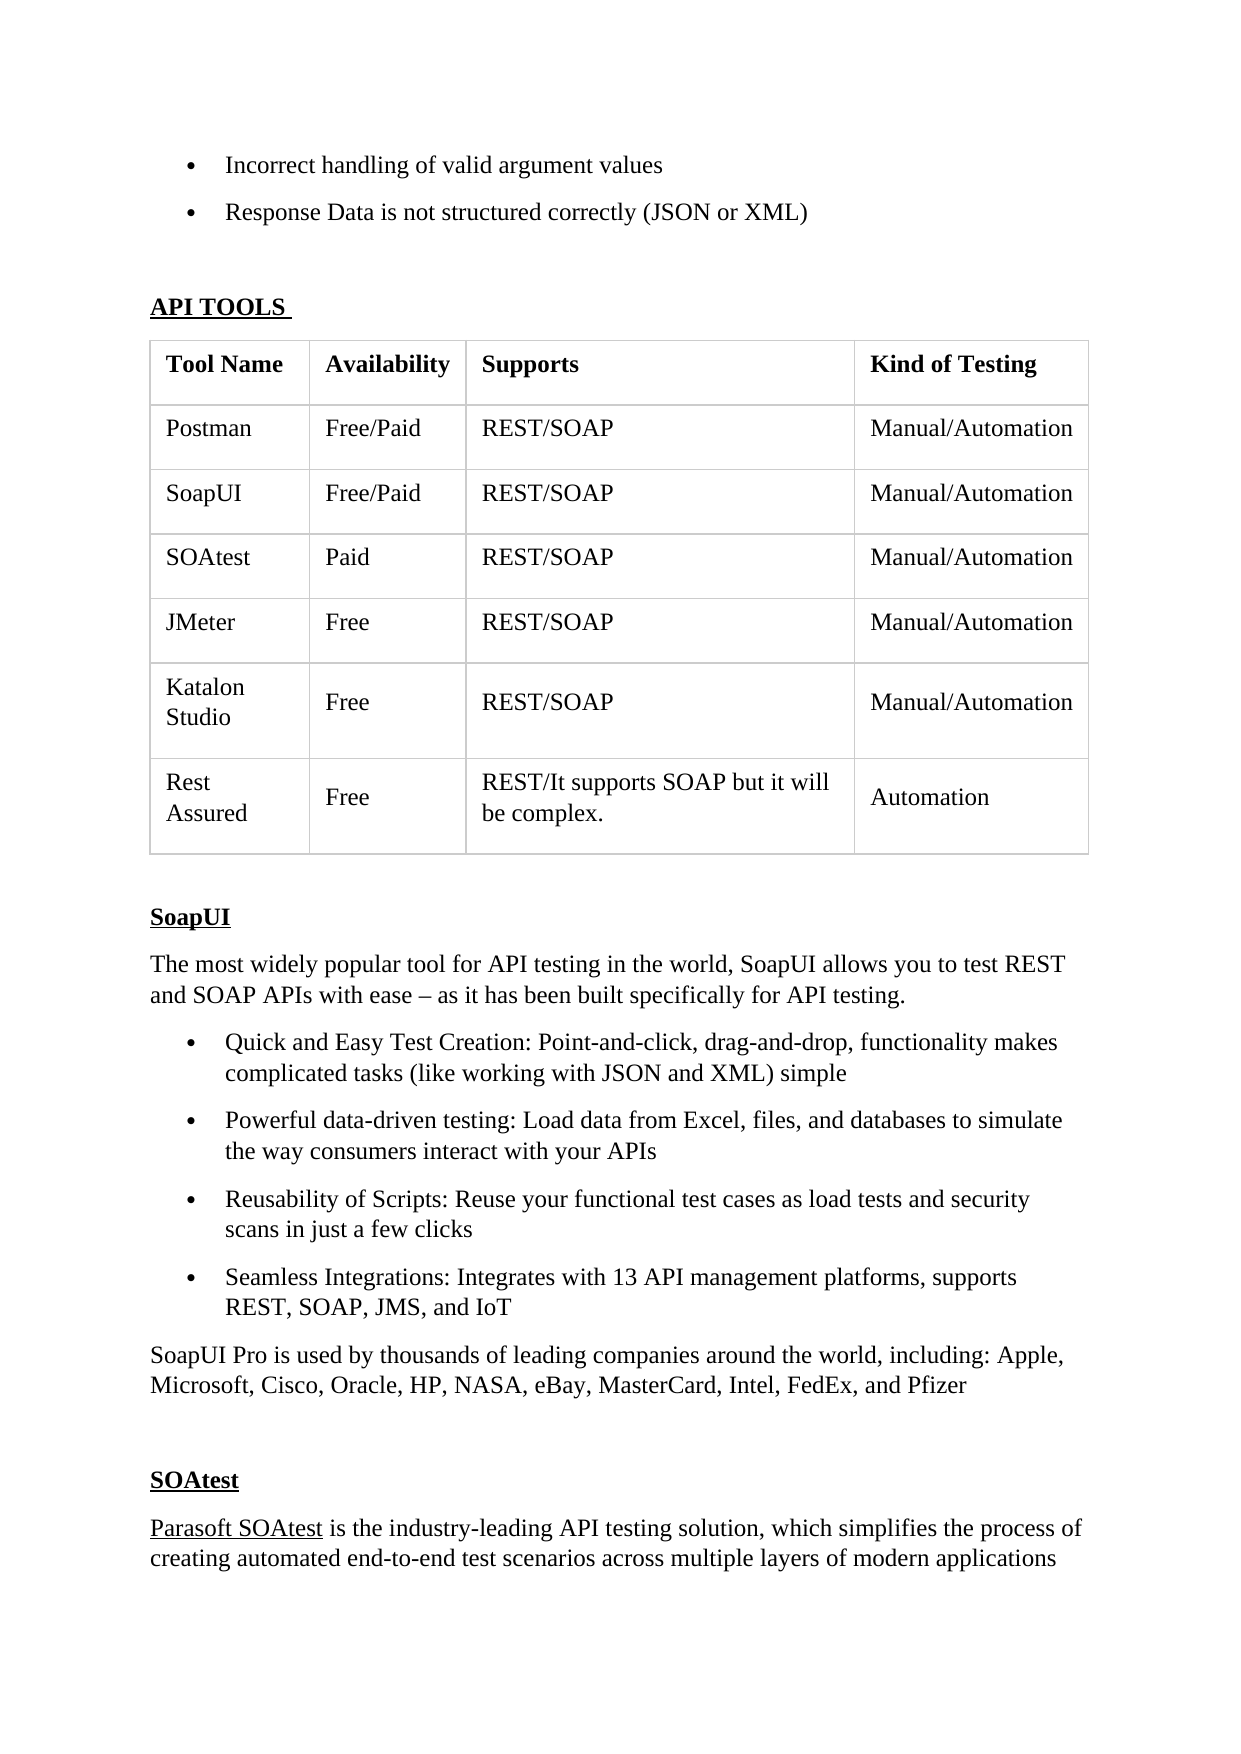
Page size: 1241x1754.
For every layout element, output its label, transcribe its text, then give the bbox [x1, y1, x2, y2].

table_cell REST/It supports SOAP but it will be complex. [467, 759, 854, 853]
list Seamless Integrations: Integrates with 13 API management platforms, supports REST, SOAP, JMS, and IoT [187, 1262, 1090, 1321]
table_cell Manual/Automation [855, 664, 1088, 758]
table_cell Rest Assured [151, 759, 309, 853]
table_cell Manual/Automation [855, 470, 1088, 533]
table_cell Manual/Automation [855, 535, 1088, 598]
table_header Availability [310, 341, 465, 404]
table_cell Free [310, 759, 465, 853]
table_cell REST/SOAP [467, 470, 854, 533]
text SoapUI [150, 902, 1090, 931]
text The most widely popular tool for API testing in the world, SoapUI allows you to test REST and SOAP APIs with ease – as it has been built specifically for API testing. [150, 949, 1090, 1009]
list Powerful data-driven testing: Load data from Excel, files, and databases to simulate the way consumers interact with your APIs [187, 1106, 1090, 1165]
table_header Kind of Testing [855, 341, 1088, 404]
table_cell REST/SOAP [467, 664, 854, 758]
table_cell Free [310, 664, 465, 758]
table_cell JMeter [151, 599, 309, 662]
text API TOOLS [150, 292, 1090, 321]
table_header Tool Name [151, 341, 309, 404]
table_cell REST/SOAP [467, 599, 854, 662]
list Reusability of Scripts: Reuse your functional test cases as load tests and security scans in just a few clicks [187, 1184, 1090, 1243]
table_cell Postman [151, 406, 309, 468]
table_cell Free/Paid [310, 470, 465, 533]
table_cell REST/SOAP [467, 406, 854, 468]
table_cell Manual/Automation [855, 599, 1088, 662]
list Incorrect handling of valid argument values [187, 150, 1090, 179]
table_cell SOAtest [151, 535, 309, 598]
list Quick and Easy Test Creation: Point-and-click, drag-and-drop, functionality makes complicated tasks (like working with JSON and XML) simple [187, 1027, 1090, 1087]
table_cell Free/Paid [310, 406, 465, 468]
table_cell Katalon Studio [151, 664, 309, 758]
table_cell REST/SOAP [467, 535, 854, 598]
text SOAtest [150, 1465, 1090, 1494]
table_cell Manual/Automation [855, 406, 1088, 468]
list Response Data is not structured correctly (JSON or XML) [187, 197, 1090, 226]
table_cell Paid [310, 535, 465, 598]
text Parasoft SOAtest is the industry-leading API testing solution, which simplifies the process of creating automated end-to-end test scenarios across multiple layers of modern applications [150, 1513, 1090, 1572]
table_cell SoapUI [151, 470, 309, 533]
table_header Supports [467, 341, 854, 404]
text SoapUI Pro is used by thousands of leading companies around the world, including: Apple, Microsoft, Cisco, Oracle, HP, NASA, eBay, MasterCard, Intel, FedEx, and Pfizer [150, 1340, 1090, 1399]
table_cell Automation [855, 759, 1088, 853]
table_cell Free [310, 599, 465, 662]
